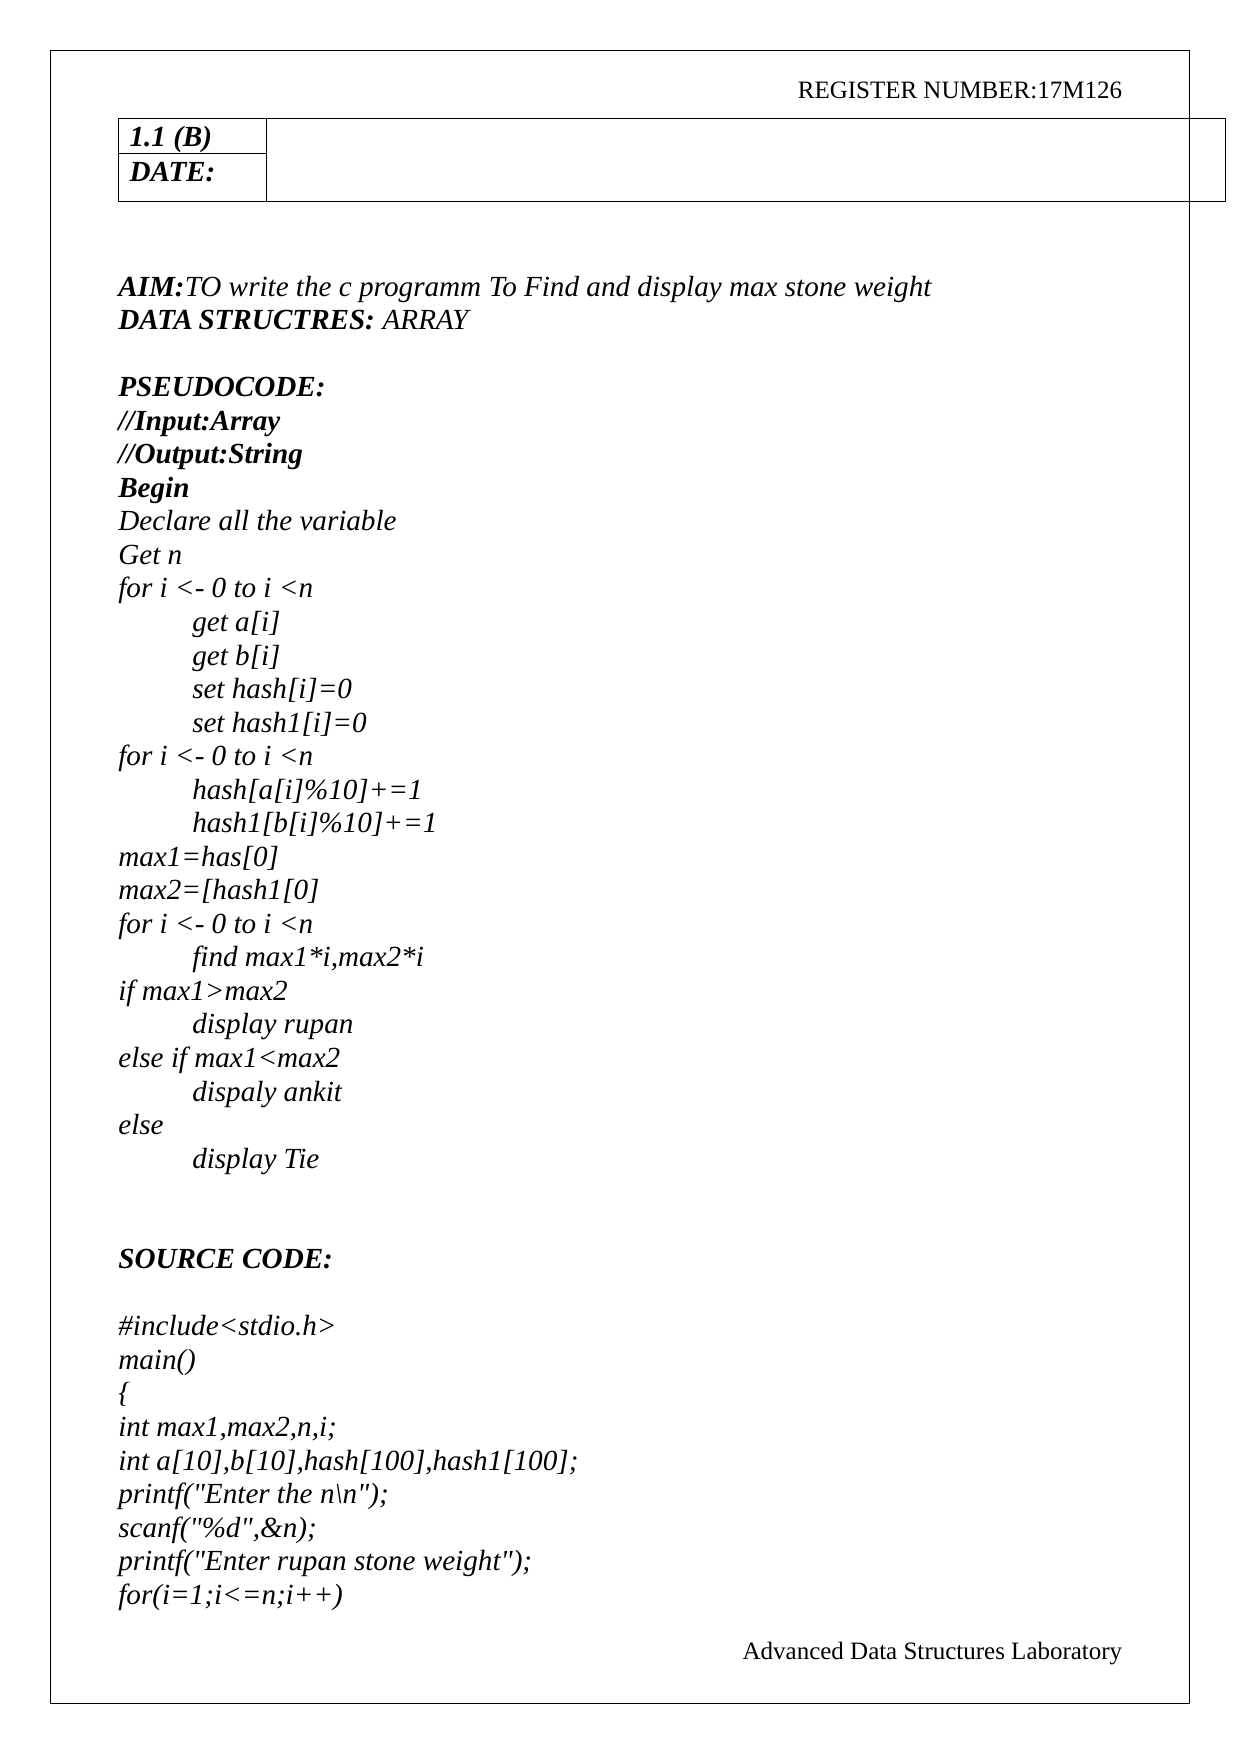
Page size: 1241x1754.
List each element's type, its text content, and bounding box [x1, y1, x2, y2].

text #include<stdio.h> [118, 1308, 1122, 1342]
text for i <- 0 to i <n [118, 906, 1122, 939]
text get b[i] [118, 638, 1122, 671]
text main() [118, 1342, 1122, 1376]
text else [118, 1107, 1122, 1141]
text for(i=1;i<=n;i++) [118, 1577, 1122, 1610]
text max1=has[0] [118, 839, 1122, 872]
text scanf("%d",&n); [118, 1510, 1122, 1543]
table_header [267, 119, 1189, 201]
table_header 1.1 (B) [119, 119, 266, 153]
text max2=[hash1[0] [118, 872, 1122, 906]
text set hash[i]=0 [118, 671, 1122, 705]
text SOURCE CODE: [118, 1241, 1122, 1275]
table_header [1190, 119, 1225, 201]
text int a[10],b[10],hash[100],hash1[100]; [118, 1443, 1122, 1476]
text PSEUDOCODE: [118, 369, 1122, 403]
text printf("Enter rupan stone weight"); [118, 1543, 1122, 1577]
table_cell DATE: [119, 154, 266, 201]
text Begin [118, 470, 1122, 503]
text hash1[b[i]%10]+=1 [118, 805, 1122, 839]
text set hash1[i]=0 [118, 705, 1122, 738]
text DATA STRUCTRES: ARRAY [118, 302, 1122, 336]
text for i <- 0 to i <n [118, 738, 1122, 772]
text display rupan [118, 1007, 1122, 1040]
text dispaly ankit [118, 1074, 1122, 1107]
text { [118, 1376, 1122, 1409]
text Get n [118, 537, 1122, 571]
text find max1*i,max2*i [118, 939, 1122, 973]
text //Input:Array [118, 403, 1122, 436]
text int max1,max2,n,i; [118, 1409, 1122, 1443]
text get a[i] [118, 604, 1122, 638]
text else if max1<max2 [118, 1040, 1122, 1074]
text if max1>max2 [118, 973, 1122, 1007]
text printf("Enter the n\n"); [118, 1476, 1122, 1510]
text //Output:String [118, 436, 1122, 470]
text for i <- 0 to i <n [118, 571, 1122, 604]
text Declare all the variable [118, 503, 1122, 537]
text display Tie [118, 1141, 1122, 1174]
text AIM:TO write the c programm To Find and display max stone weight [118, 269, 1122, 302]
text hash[a[i]%10]+=1 [118, 772, 1122, 805]
